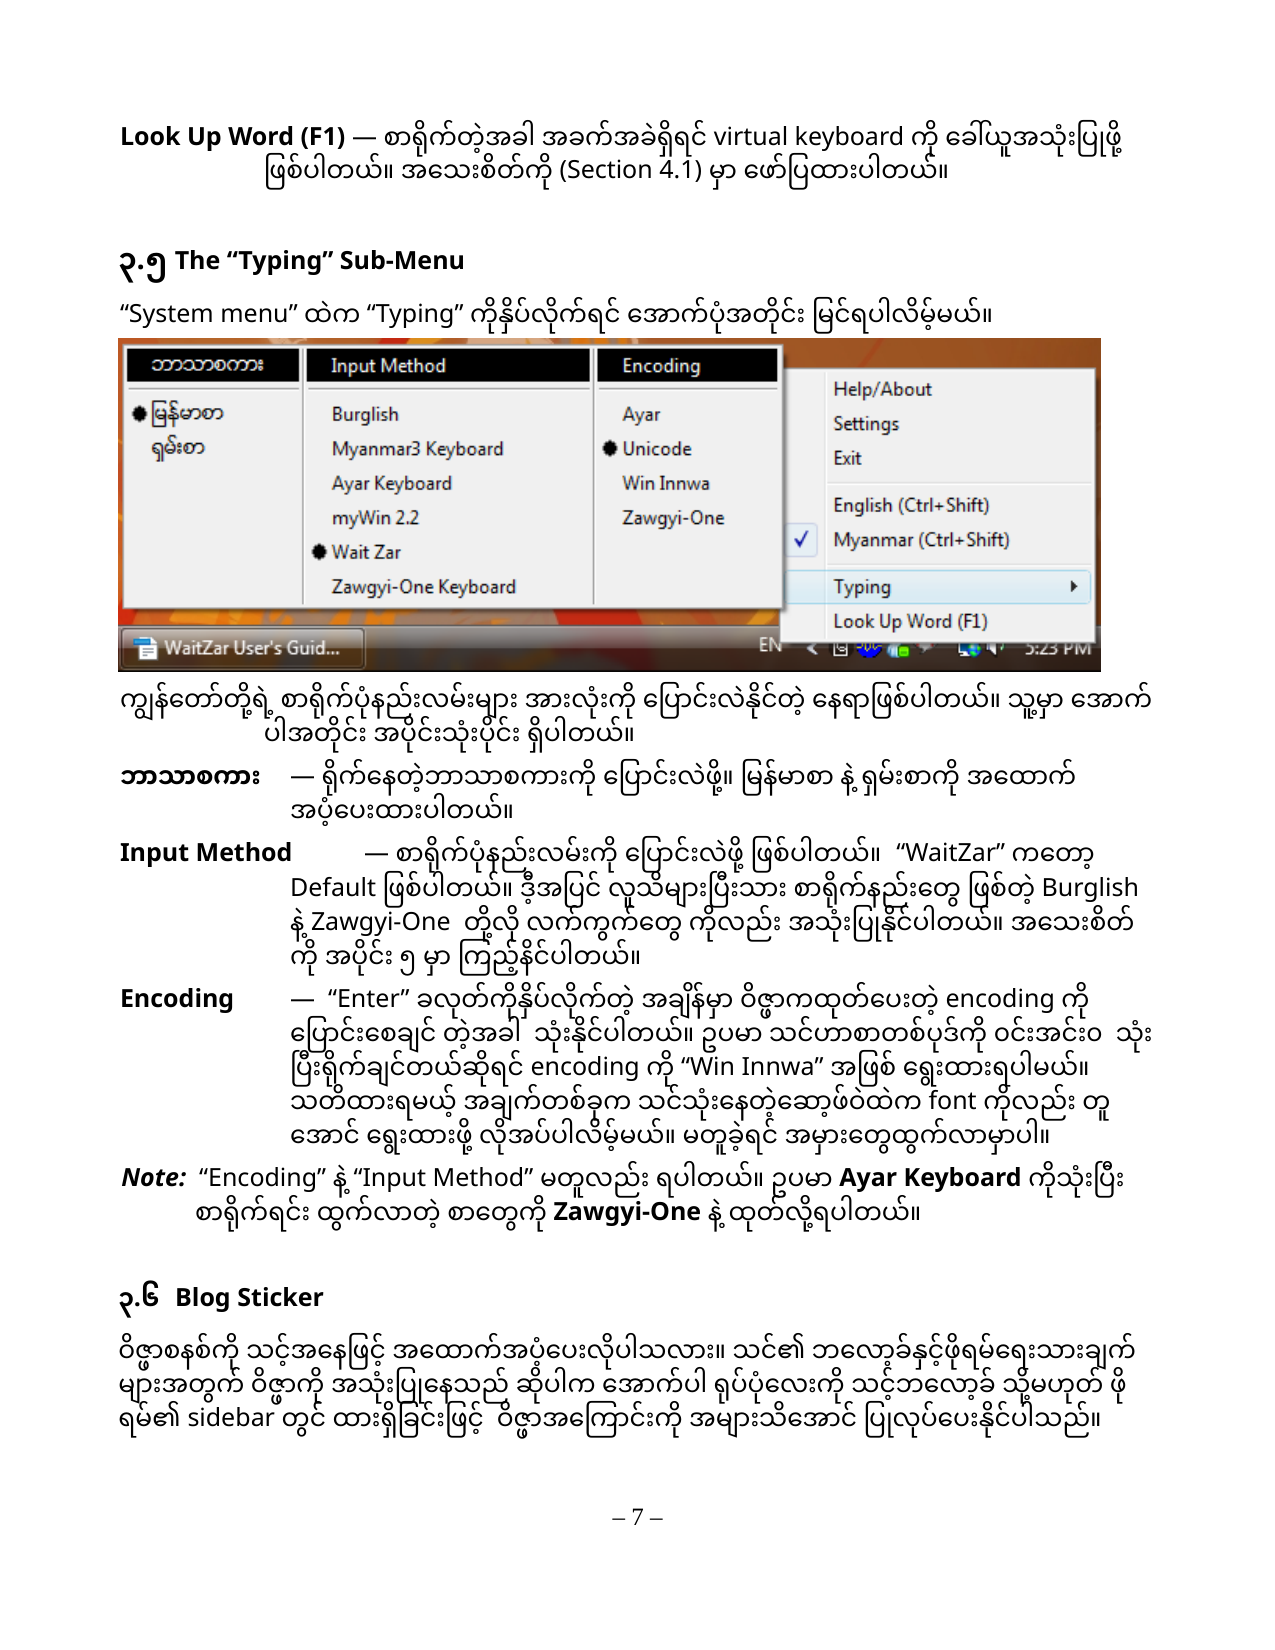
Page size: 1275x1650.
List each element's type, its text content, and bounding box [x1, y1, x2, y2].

subtitle ၃.၅ The “Typing” Sub-Menu [118, 238, 1157, 278]
text ဘာသာစကား — ရိုက်နေတဲ့ဘာသာစကားကို ပြောင်းလဲဖို့။ မြန်မာစာ နဲ့ ရှမ်းစာကို အထောက်အပံ့ပေးထားပါတယ်။ [120, 758, 1157, 826]
picture [118, 338, 1101, 672]
text “System menu” ထဲက “Typing” ကိုနှိပ်လိုက်ရင် အောက်ပုံအတိုင်း မြင်ရပါလိမ့်မယ်။ [120, 296, 1157, 330]
text ကျွန်တော်တို့ရဲ့ စာရိုက်ပုံနည်းလမ်းများ အားလုံးကို ပြောင်းလဲနိုင်တဲ့ နေရာဖြစ်ပါတယ်။ သူ့မှာ အောက်ပါအတိုင်း အပိုင်းသုံးပိုင်း ရှိပါတယ်။ [120, 339, 1157, 749]
text Encoding — “Enter” ခလုတ်ကိုနှိပ်လိုက်တဲ့ အချိန်မှာ ဝိဇ္ဖာကထုတ်ပေးတဲ့ encoding ကို ပြောင်းစေချင် တဲ့အခါ သုံးနိုင်ပါတယ်။ ဥပမာ သင်ဟာစာတစ်ပုဒ်ကို ၀င်းအင်း၀ သုံးပြီးရိုက်ချင်တယ်ဆိုရင် encoding ကို “Win Innwa” အဖြစ် ရွေးထားရပါမယ်။ သတိထားရမယ့် အချက်တစ်ခုက သင်သုံးနေတဲ့ဆော့ဖ်ဝဲထဲက font ကိုလည်း တူအောင် ရွေးထားဖို့ လိုအပ်ပါလိမ့်မယ်။ မတူခဲ့ရင် အမှားတွေထွက်လာမှာပါ။ [120, 980, 1157, 1151]
text Input Method — စာရိုက်ပုံနည်းလမ်းကို ပြောင်းလဲဖို့ ဖြစ်ပါတယ်။ “WaitZar” ကတော့ Default ဖြစ်ပါတယ်။ ဒီ့အပြင် လူသိများပြီးသား စာရိုက်နည်းတွေ ဖြစ်တဲ့ Burglish နဲ့ Zawgyi-One တို့လို လက်ကွက်တွေ ကိုလည်း အသုံးပြုနိုင်ပါတယ်။ အသေးစိတ်ကို အပိုင်း ၅ မှာ ကြည့်နိင်ပါတယ်။ [120, 835, 1157, 971]
text ဝိဇ္ဖာစနစ်ကို သင့်အနေဖြင့် အထောက်အပံ့ပေးလိုပါသလား။ သင်၏ ဘလော့ခ်နှင့်ဖိုရမ်ရေးသားချက်များအတွက် ဝိဇ္ဖာကို အသုံးပြုနေသည် ဆိုပါက အောက်ပါ ရုပ်ပုံလေးကို သင့်ဘလော့ခ် သို့မဟုတ် ဖိုရမ်၏ sidebar တွင် ထားရှိခြင်းဖြင့် ဝိဇ္ဖာအကြောင်းကို အများသိအောင် ပြုလုပ်ပေးနိုင်ပါသည်။ [118, 1332, 1157, 1434]
subtitle ၃.၆ Blog Sticker [118, 1280, 1157, 1314]
text Note: “Encoding” နဲ့ “Input Method” မတူလည်း ရပါတယ်။ ဥပမာ Ayar Keyboard ကိုသုံးပြီး စာရိုက်ရင်း ထွက်လာတဲ့ စာတွေကို Zawgyi-One နဲ့ ထုတ်လို့ရပါတယ်။ [121, 1159, 1157, 1228]
text Look Up Word (F1) — စာရိုက်တဲ့အခါ အခက်အခဲရှိရင် virtual keyboard ကို ခေါ်ယူအသုံးပြုဖို့ ဖြစ်ပါတယ်။ အသေးစိတ်ကို (Section 4.1) မှာ ဖော်ပြထားပါတယ်။ [120, 118, 1157, 186]
